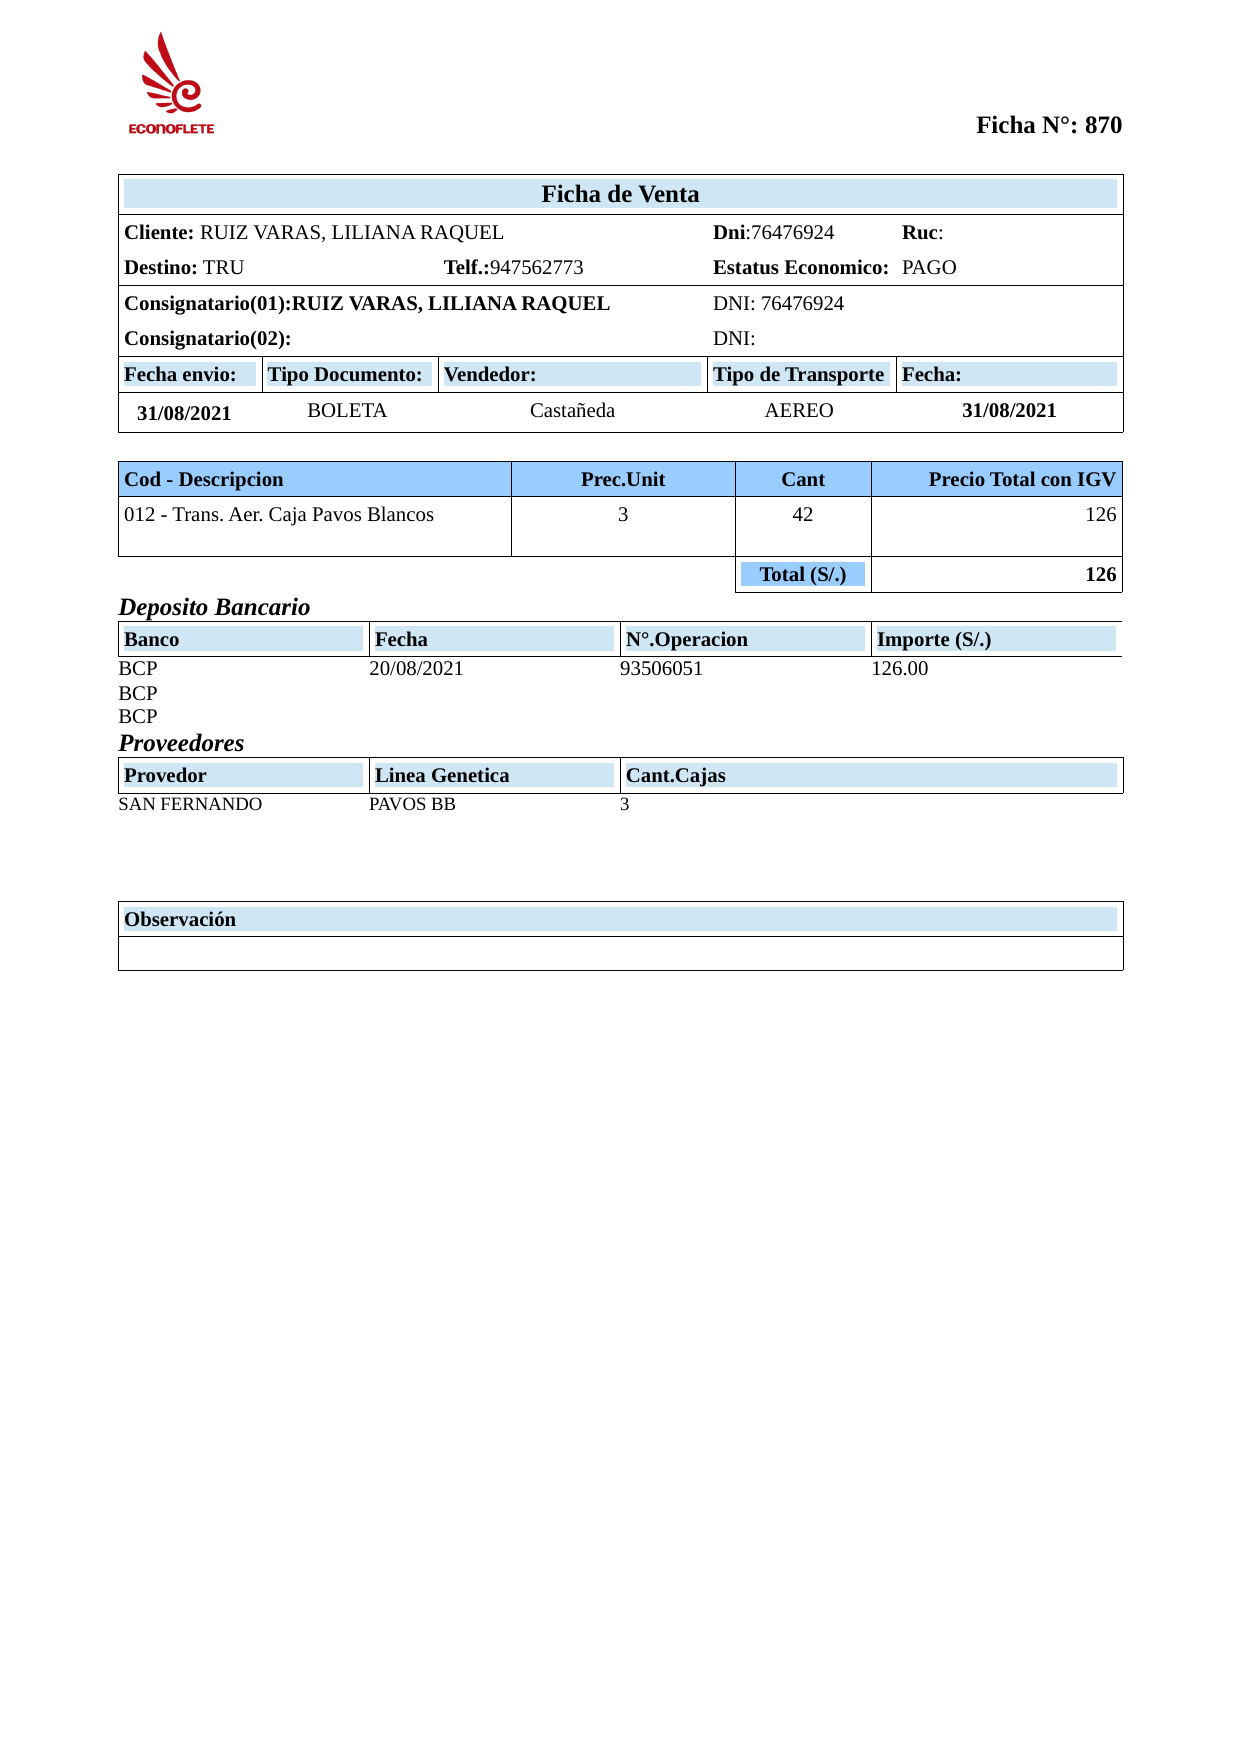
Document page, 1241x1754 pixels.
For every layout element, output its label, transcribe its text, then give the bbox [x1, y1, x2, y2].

table_cell DNI: [707, 321, 1123, 356]
table_cell Destino: TRU [119, 249, 438, 285]
table_header Ficha de Venta [119, 175, 1123, 214]
table_header Precio Total con IGV [872, 462, 1122, 496]
table_cell 126 [872, 497, 1122, 556]
table_cell [118, 557, 511, 592]
table_cell SAN FERNANDO [118, 794, 369, 814]
table_cell [620, 815, 1123, 836]
table_cell [369, 815, 620, 836]
table_cell [620, 680, 871, 704]
text Deposito Bancario [118, 592, 1122, 621]
table_cell [620, 879, 1123, 901]
table_cell 126.00 [871, 657, 1122, 680]
table_cell Dni:76476924 [707, 215, 896, 249]
table_cell BOLETA [262, 393, 438, 432]
table_header Banco [119, 622, 369, 656]
table_header Fecha [370, 622, 620, 656]
table_cell Consignatario(02): [119, 321, 707, 356]
table_cell [511, 557, 735, 592]
table_cell 012 - Trans. Aer. Caja Pavos Blancos [119, 497, 511, 556]
table_cell [119, 937, 1123, 969]
table_cell 3 [620, 794, 1123, 814]
table_cell PAGO [896, 249, 1123, 285]
table_cell [871, 705, 1122, 728]
table_cell 42 [736, 497, 871, 556]
table_cell Tipo de Transporte [708, 357, 896, 392]
table_cell Fecha envio: [119, 357, 262, 392]
table_header Cant [736, 462, 871, 496]
table_cell [369, 836, 620, 858]
table_cell [118, 879, 369, 901]
table_cell Fecha: [897, 357, 1123, 392]
table_cell Ruc: [896, 215, 1123, 249]
table_cell [620, 705, 871, 728]
table_header Provedor [119, 758, 369, 793]
table_cell 20/08/2021 [369, 657, 620, 680]
table_cell [620, 858, 1123, 879]
table_cell BCP [118, 657, 369, 680]
table_cell Cliente: RUIZ VARAS, LILIANA RAQUEL [119, 215, 707, 249]
table_cell Castañeda [438, 393, 707, 432]
table_header Cant.Cajas [621, 758, 1123, 793]
table_cell AEREO [707, 393, 896, 432]
table_header Linea Genetica [370, 758, 620, 793]
table_header Cod - Descripcion [119, 462, 511, 496]
table_header Prec.Unit [512, 462, 735, 496]
table_cell [620, 836, 1123, 858]
table_cell Telf.:947562773 [438, 249, 707, 285]
table_cell 31/08/2021 [896, 393, 1123, 432]
text Proveedores [118, 728, 1122, 757]
table_cell [369, 705, 620, 728]
table_cell [369, 858, 620, 879]
table_cell PAVOS BB [369, 794, 620, 814]
table_cell Consignatario(01):RUIZ VARAS, LILIANA RAQUEL [119, 286, 707, 321]
table_cell [369, 879, 620, 901]
table_cell BCP [118, 680, 369, 704]
table_header Importe (S/.) [872, 622, 1122, 656]
table_cell [369, 680, 620, 704]
table_cell [118, 815, 369, 836]
table_cell 3 [512, 497, 735, 556]
table_cell 126 [872, 557, 1122, 592]
picture [118, 31, 225, 134]
table_cell Total (S/.) [736, 557, 871, 592]
table_cell DNI: 76476924 [707, 286, 1123, 321]
table_cell Estatus Economico: [707, 249, 896, 285]
table_cell BCP [118, 705, 369, 728]
table_header Observación [119, 902, 1123, 936]
table_cell 31/08/2021 [119, 393, 262, 432]
table_cell [118, 836, 369, 858]
table_header N°.Operacion [621, 622, 871, 656]
table_cell [871, 680, 1122, 704]
table_cell Tipo Documento: [263, 357, 438, 392]
table_cell [118, 858, 369, 879]
table_cell 93506051 [620, 657, 871, 680]
table_cell Vendedor: [439, 357, 707, 392]
